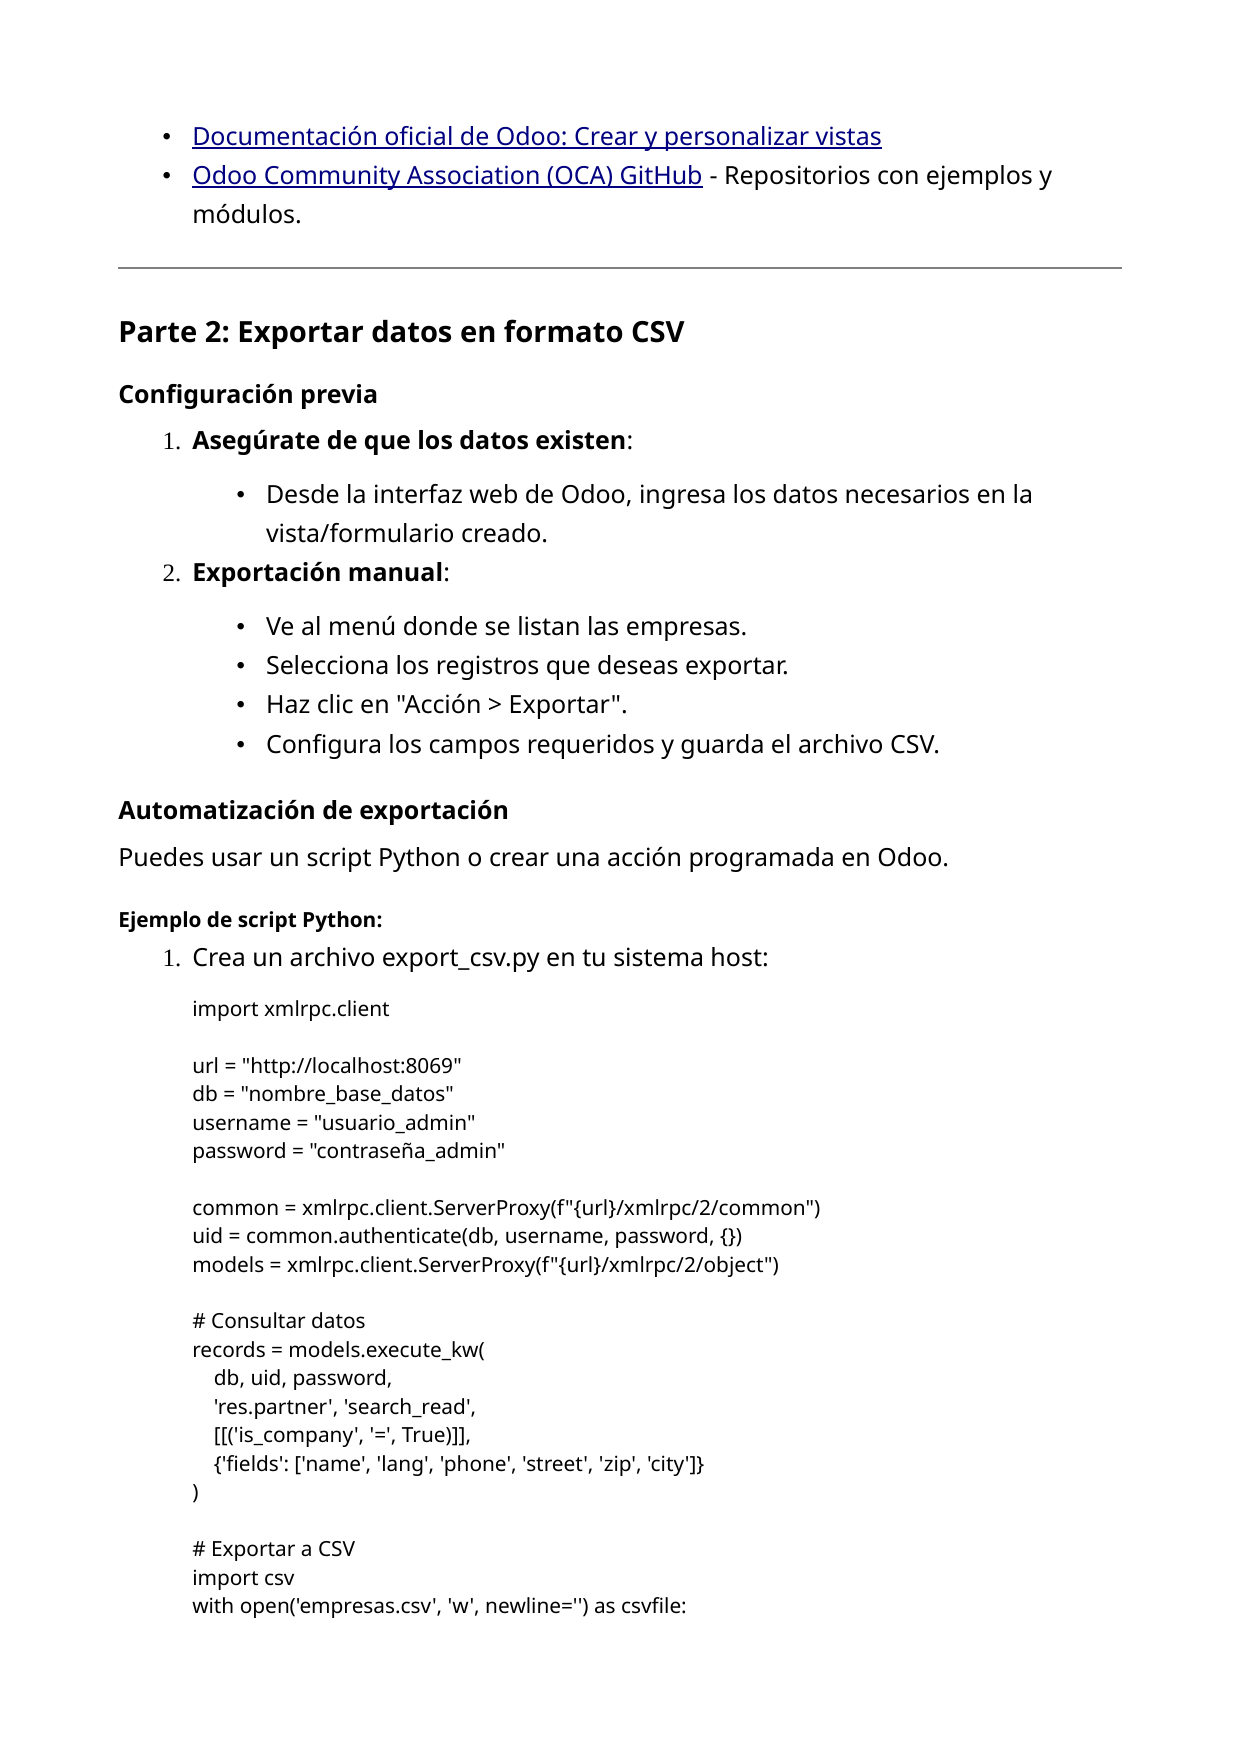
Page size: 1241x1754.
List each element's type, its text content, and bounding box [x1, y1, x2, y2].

list with open('empresas.csv', 'w', newline='') as csvfile: [162, 1591, 1122, 1619]
list {'fields': ['name', 'lang', 'phone', 'street', 'zip', 'city']} [162, 1449, 1122, 1477]
list models = xmlrpc.client.ServerProxy(f"{url}/xmlrpc/2/object") [162, 1250, 1122, 1278]
list db, uid, password, [162, 1363, 1122, 1392]
list Desde la interfaz web de Odoo, ingresa los datos necesarios en la vista/formulario creado. [236, 477, 1122, 550]
list url = "http://localhost:8069" [162, 1051, 1122, 1079]
subtitle Ejemplo de script Python: [118, 905, 1122, 934]
list Configura los campos requeridos y guarda el archivo CSV. [236, 726, 1122, 760]
list uid = common.authenticate(db, username, password, {}) [162, 1221, 1122, 1250]
list Haz clic en "Acción > Exportar". [236, 687, 1122, 721]
list Asegúrate de que los datos existen: [162, 423, 1122, 457]
list Ve al menú donde se listan las empresas. [236, 609, 1122, 643]
list 'res.partner', 'search_read', [162, 1392, 1122, 1420]
list Selecciona los registros que deseas exportar. [236, 648, 1122, 682]
list # Exportar a CSV [162, 1534, 1122, 1563]
list import xmlrpc.client [162, 994, 1122, 1022]
list username = "usuario_admin" [162, 1108, 1122, 1136]
list import csv [162, 1563, 1122, 1591]
list [[('is_company', '=', True)]], [162, 1420, 1122, 1449]
subtitle Automatización de exportación [118, 793, 1122, 827]
list common = xmlrpc.client.ServerProxy(f"{url}/xmlrpc/2/common") [162, 1193, 1122, 1221]
list Odoo Community Association (OCA) GitHub - Repositorios con ejemplos y módulos. [162, 157, 1122, 231]
subtitle Parte 2: Exportar datos en formato CSV [118, 312, 1122, 351]
list password = "contraseña_admin" [162, 1136, 1122, 1164]
list db = "nombre_base_datos" [162, 1079, 1122, 1108]
list Exportación manual: [162, 555, 1122, 589]
text Puedes usar un script Python o crear una acción programada en Odoo. [118, 839, 1122, 873]
subtitle Configuración previa [118, 376, 1122, 411]
list records = models.execute_kw( [162, 1335, 1122, 1363]
list # Consultar datos [162, 1307, 1122, 1335]
list Crea un archivo export_csv.py en tu sistema host: [162, 940, 1122, 974]
list Documentación oficial de Odoo: Crear y personalizar vistas [162, 118, 1122, 152]
list ) [162, 1477, 1122, 1506]
